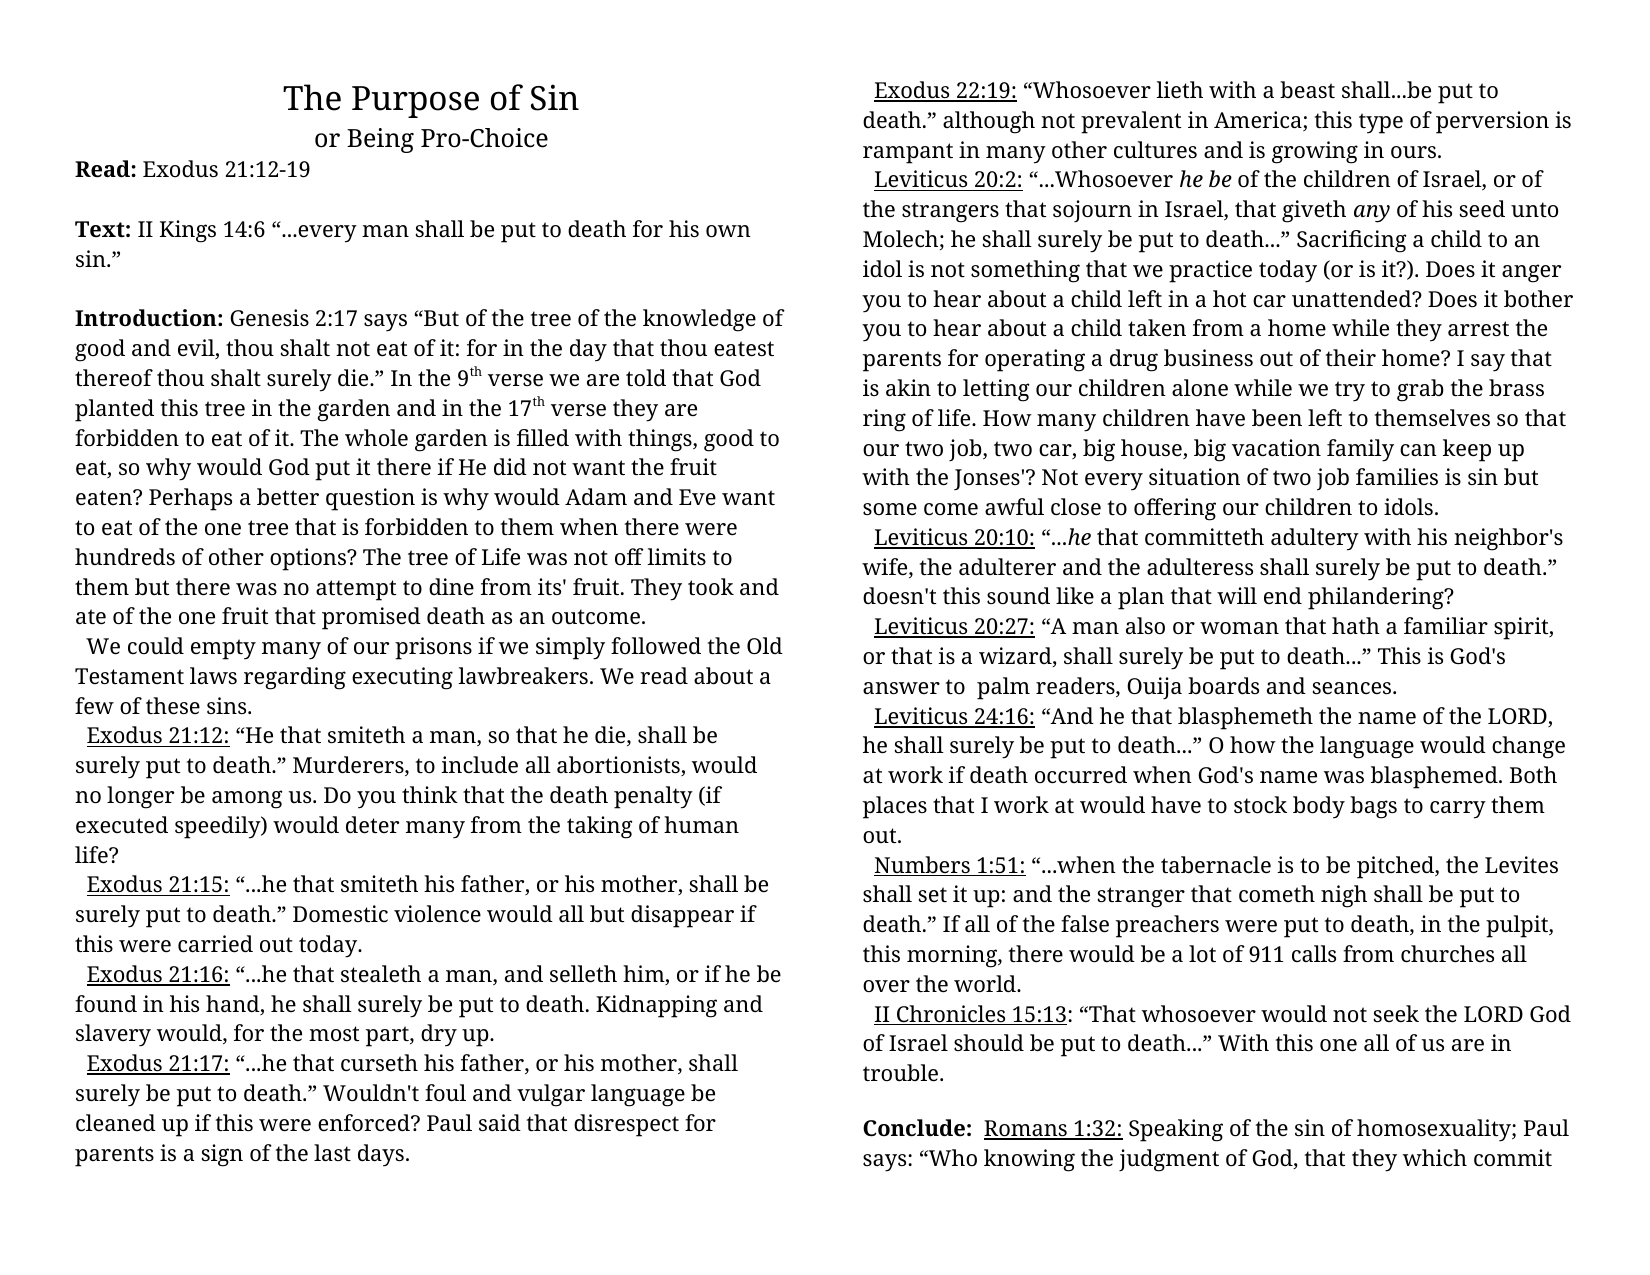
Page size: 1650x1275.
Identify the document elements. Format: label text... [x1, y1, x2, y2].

subtitle Exodus 21:12: “He that smiteth a man, so that he die, shall be surely put to death.” Murderers, to include all abortionists, would no longer be among us. Do you think that the death penalty (if executed speedily) would deter many from the taking of human life? [75, 721, 787, 869]
text Conclude: Romans 1:32: Speaking of the sin of homosexuality; Paul says: “Who knowing the judgment of God, that they which commit [862, 1113, 1575, 1173]
text Leviticus 20:2: “...Whosoever he be of the children of Israel, or of the strangers that sojourn in Israel, that giveth any of his seed unto Molech; he shall surely be put to death...” Sacrificing a child to an idol is not something that we practice today (or is it?). Does it anger you to hear about a child left in a hot car unattended? Does it bother you to hear about a child taken from a home while they arrest the parents for operating a drug business out of their home? I say that is akin to letting our children alone while we try to grab the brass ring of life. How many children have been left to themselves so that our two job, two car, big house, big vacation family can keep up with the Jonses'? Not every situation of two job families is sin but some come awful close to offering our children to idols. [862, 164, 1575, 522]
text Numbers 1:51: “...when the tabernacle is to be pitched, the Levites shall set it up: and the stranger that cometh nigh shall be put to death.” If all of the false preachers were put to death, in the pulpit, this morning, there would be a lot of 911 calls from churches all over the world. [862, 849, 1575, 998]
subtitle Exodus 22:19: “Whosoever lieth with a beast shall...be put to death.” although not prevalent in America; this type of perversion is rampant in many other cultures and is growing in ours. [862, 75, 1575, 164]
text The Purpose of Sin [75, 75, 787, 120]
text II Chronicles 15:13: “That whosoever would not seek the LORD God of Israel should be put to death...” With this one all of us are in trouble. [862, 998, 1575, 1088]
subtitle Exodus 21:15: “...he that smiteth his father, or his mother, shall be surely put to death.” Domestic violence would all but disappear if this were carried out today. [75, 869, 787, 959]
subtitle Exodus 21:17: “...he that curseth his father, or his mother, shall surely be put to death.” Wouldn't foul and vulgar language be cleaned up if this were enforced? Paul said that disrespect for parents is a sign of the last days. [75, 1048, 787, 1167]
text Leviticus 20:10: “...he that committeth adultery with his neighbor's wife, the adulterer and the adulteress shall surely be put to death.” doesn't this sound like a plan that will end philandering? [862, 522, 1575, 611]
text Leviticus 24:16: “And he that blasphemeth the name of the LORD, he shall surely be put to death...” O how the language would change at work if death occurred when God's name was blasphemed. Both places that I work at would have to stock body bags to carry them out. [862, 701, 1575, 849]
subtitle Exodus 21:16: “...he that stealeth a man, and selleth him, or if he be found in his hand, he shall surely be put to death. Kidnapping and slavery would, for the most part, dry up. [75, 959, 787, 1048]
text or Being Pro-Choice [75, 120, 787, 154]
subtitle We could empty many of our prisons if we simply followed the Old Testament laws regarding executing lawbreakers. We read about a few of these sins. [75, 631, 787, 721]
subtitle Introduction: Genesis 2:17 says “But of the tree of the knowledge of good and evil, thou shalt not eat of it: for in the day that thou eatest thereof thou shalt surely die.” In the 9th verse we are told that God planted this tree in the garden and in the 17th verse they are forbidden to eat of it. The whole garden is filled with things, good to eat, so why would God put it there if He did not want the fruit eaten? Perhaps a better question is why would Adam and Eve want to eat of the one tree that is forbidden to them when there were hundreds of other options? The tree of Life was not off limits to them but there was no attempt to dine from its' fruit. They took and ate of the one fruit that promised death as an outcome. [75, 303, 787, 631]
text Leviticus 20:27: “A man also or woman that hath a familiar spirit, or that is a wizard, shall surely be put to death...” This is God's answer to palm readers, Ouija boards and seances. [862, 611, 1575, 701]
text Read: Exodus 21:12-19 [75, 154, 787, 184]
text Text: II Kings 14:6 “...every man shall be put to death for his own sin.” [75, 214, 787, 274]
